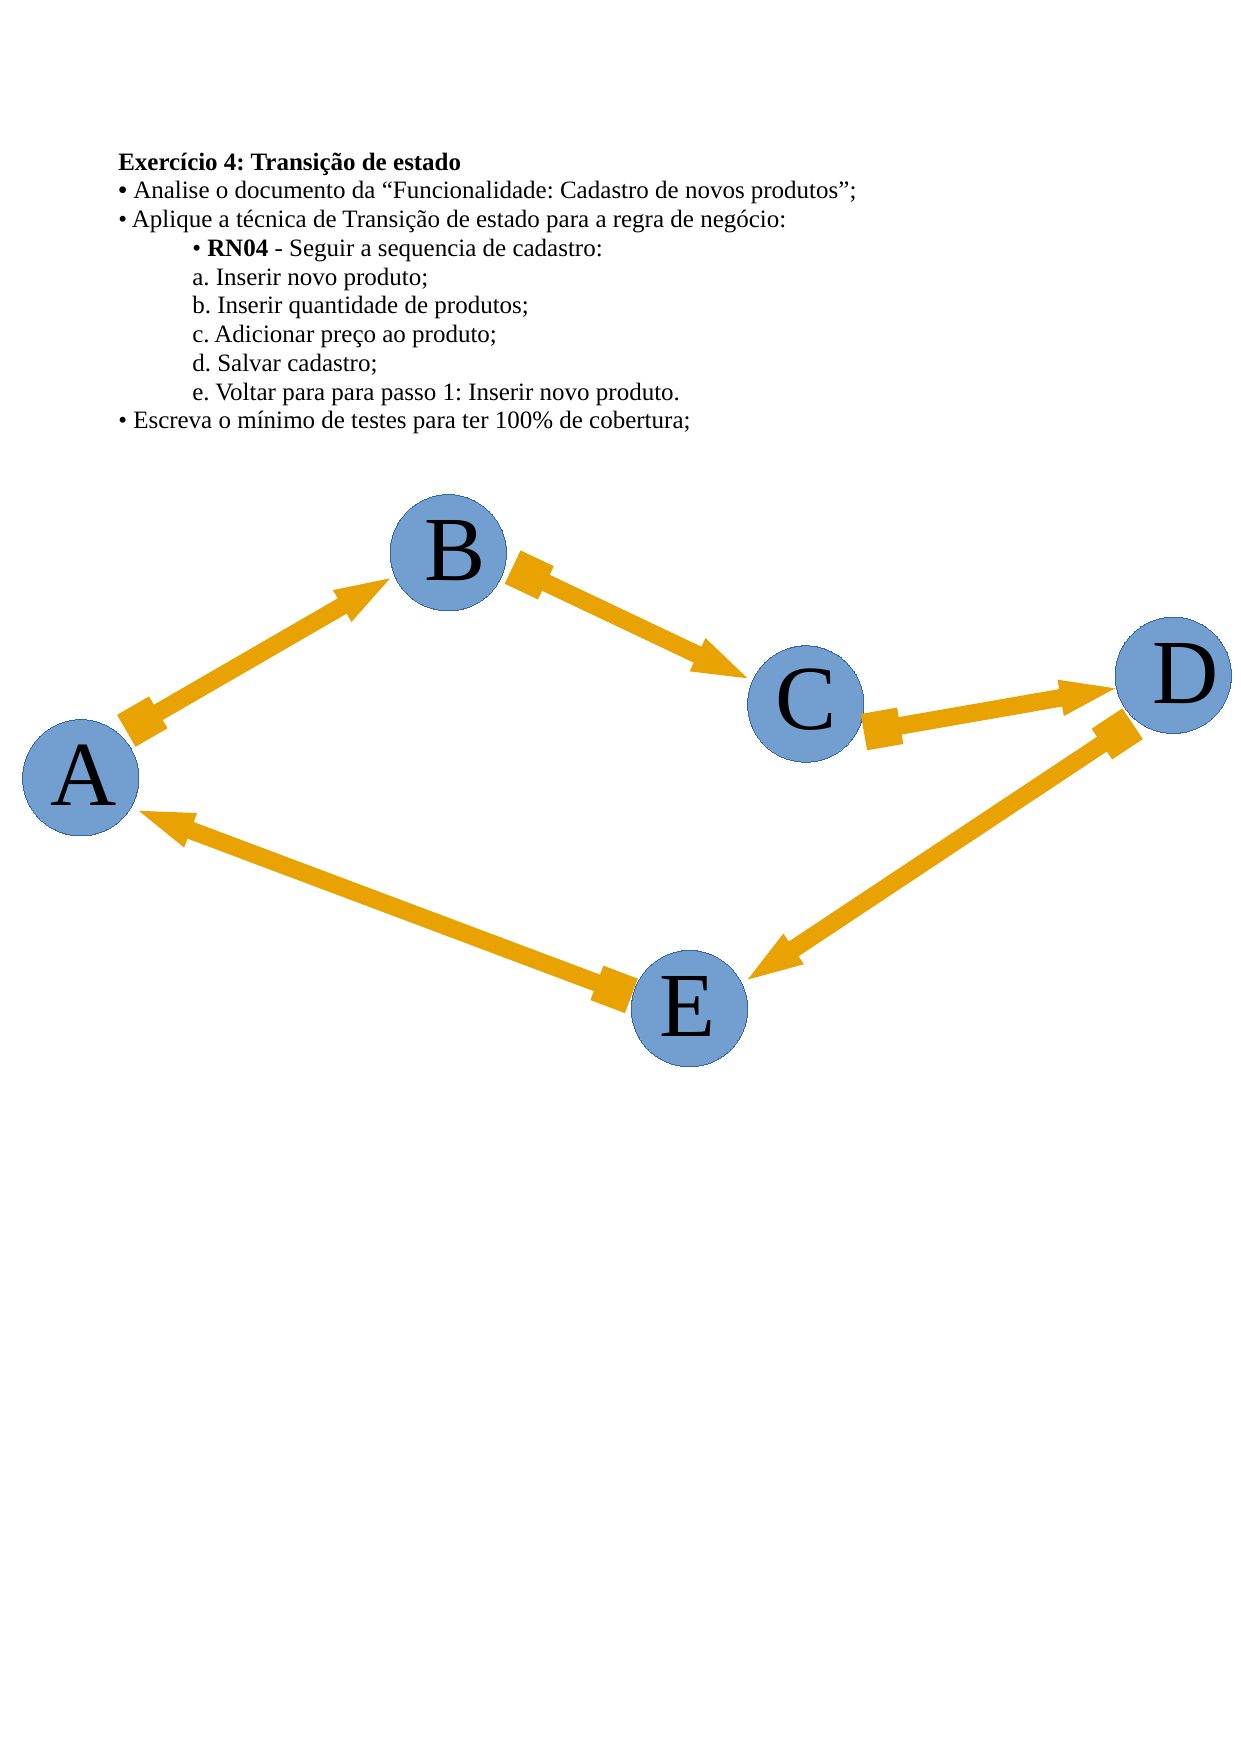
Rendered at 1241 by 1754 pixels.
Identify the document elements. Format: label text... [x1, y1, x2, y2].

text c. Adicionar preço ao produto; [192, 319, 1122, 348]
text a. Inserir novo produto; [192, 262, 1122, 291]
text • Aplique a técnica de Transição de estado para a regra de negócio: [118, 204, 1122, 233]
text e. Voltar para para passo 1: Inserir novo produto. [192, 377, 1122, 406]
text b. Inserir quantidade de produtos; [192, 291, 1122, 319]
text d. Salvar cadastro; [192, 348, 1122, 377]
text • Analise o documento da “Funcionalidade: Cadastro de novos produtos”; [118, 176, 1122, 204]
text • RN04 - Seguir a sequencia de cadastro: [192, 233, 1122, 262]
text Exercício 4: Transição de estado [118, 147, 1122, 176]
text • Escreva o mínimo de testes para ter 100% de cobertura; [118, 406, 1122, 434]
